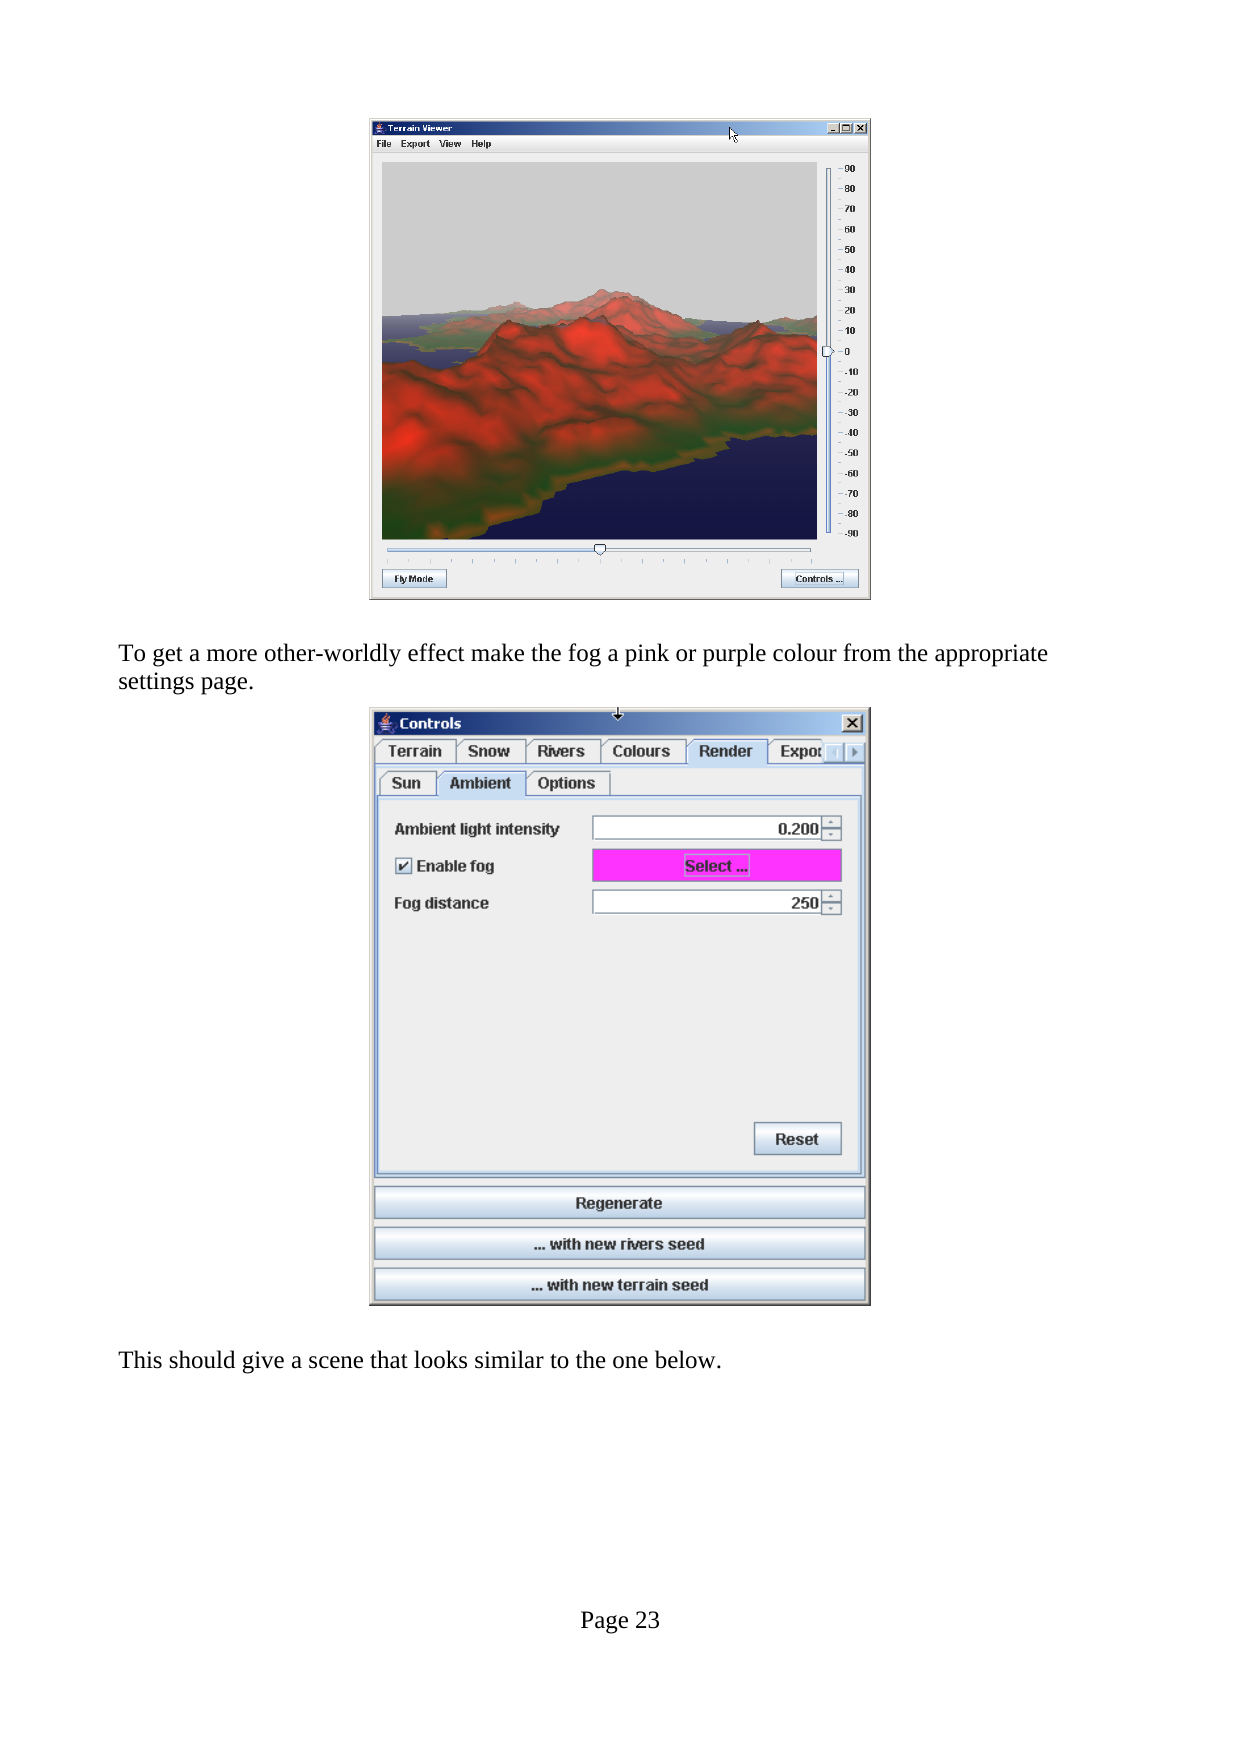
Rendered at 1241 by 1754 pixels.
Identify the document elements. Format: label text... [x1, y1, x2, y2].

text To get a more other-worldly effect make the fog a pink or purple colour from the appropriate settings page. [118, 639, 1122, 695]
text This should give a scene that looks similar to the one below. [118, 1346, 1122, 1373]
picture [369, 118, 871, 600]
picture [369, 707, 871, 1306]
